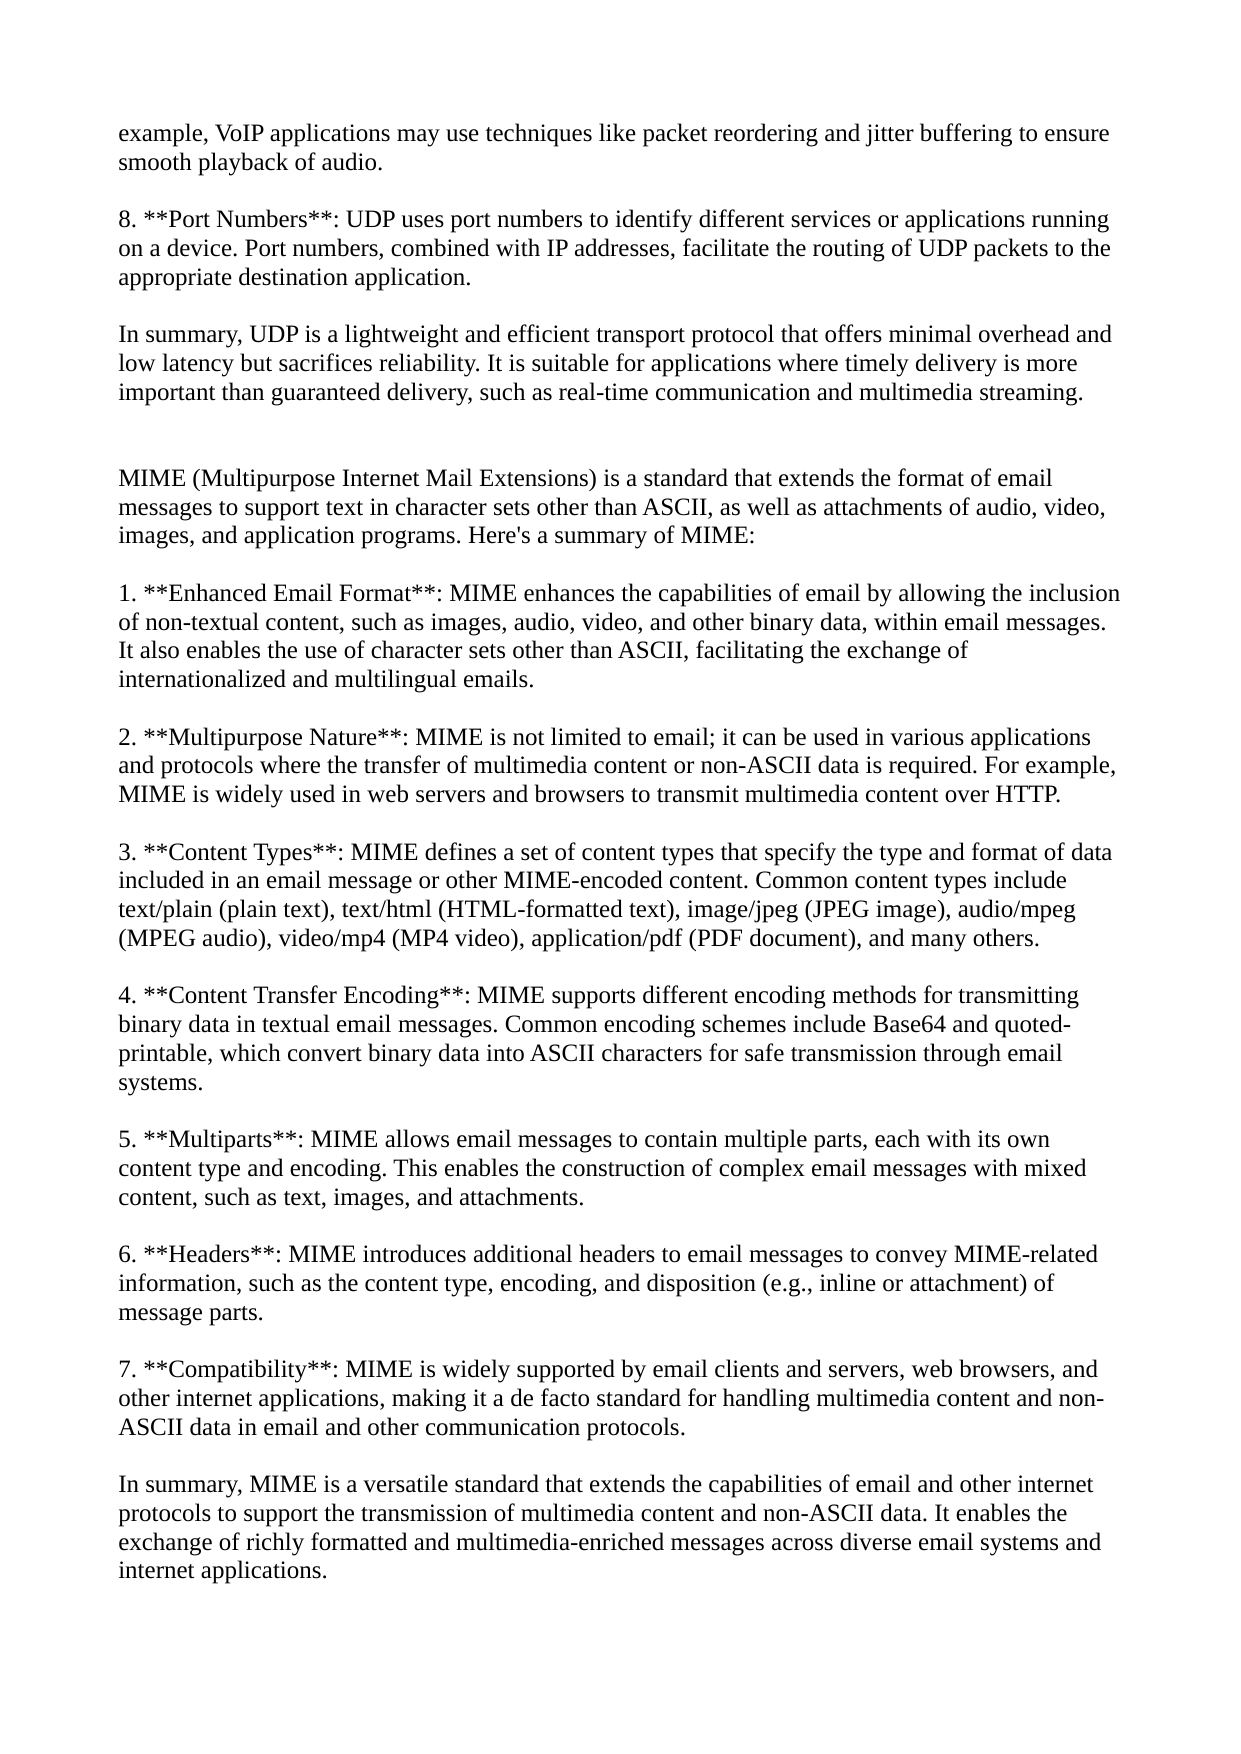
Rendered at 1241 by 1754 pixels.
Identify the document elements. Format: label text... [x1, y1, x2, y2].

text MIME (Multipurpose Internet Mail Extensions) is a standard that extends the format of email messages to support text in character sets other than ASCII, as well as attachments of audio, video, images, and application programs. Here's a summary of MIME: [118, 463, 1122, 549]
text 5. **Multiparts**: MIME allows email messages to contain multiple parts, each with its own content type and encoding. This enables the construction of complex email messages with mixed content, such as text, images, and attachments. [118, 1124, 1122, 1211]
text 7. **Compatibility**: MIME is widely supported by email clients and servers, web browsers, and other internet applications, making it a de facto standard for handling multimedia content and non-ASCII data in email and other communication protocols. [118, 1354, 1122, 1441]
text 2. **Multipurpose Nature**: MIME is not limited to email; it can be used in various applications and protocols where the transfer of multimedia content or non-ASCII data is required. For example, MIME is widely used in web servers and browsers to transmit multimedia content over HTTP. [118, 722, 1122, 808]
text 8. **Port Numbers**: UDP uses port numbers to identify different services or applications running on a device. Port numbers, combined with IP addresses, facilitate the routing of UDP packets to the appropriate destination application. [118, 204, 1122, 291]
text example, VoIP applications may use techniques like packet reordering and jitter buffering to ensure smooth playback of audio. [118, 118, 1122, 176]
text 4. **Content Transfer Encoding**: MIME supports different encoding methods for transmitting binary data in textual email messages. Common encoding schemes include Base64 and quoted-printable, which convert binary data into ASCII characters for safe transmission through email systems. [118, 981, 1122, 1096]
text 3. **Content Types**: MIME defines a set of content types that specify the type and format of data included in an email message or other MIME-encoded content. Common content types include text/plain (plain text), text/html (HTML-formatted text), image/jpeg (JPEG image), audio/mpeg (MPEG audio), video/mp4 (MP4 video), application/pdf (PDF document), and many others. [118, 837, 1122, 952]
text 6. **Headers**: MIME introduces additional headers to email messages to convey MIME-related information, such as the content type, encoding, and disposition (e.g., inline or attachment) of message parts. [118, 1239, 1122, 1326]
text 1. **Enhanced Email Format**: MIME enhances the capabilities of email by allowing the inclusion of non-textual content, such as images, audio, video, and other binary data, within email messages. It also enables the use of character sets other than ASCII, facilitating the exchange of internationalized and multilingual emails. [118, 578, 1122, 693]
text In summary, UDP is a lightweight and efficient transport protocol that offers minimal overhead and low latency but sacrifices reliability. It is suitable for applications where timely delivery is more important than guaranteed delivery, such as real-time communication and multimedia streaming. [118, 319, 1122, 406]
text In summary, MIME is a versatile standard that extends the capabilities of email and other internet protocols to support the transmission of multimedia content and non-ASCII data. It enables the exchange of richly formatted and multimedia-enriched messages across diverse email systems and internet applications. [118, 1469, 1122, 1584]
